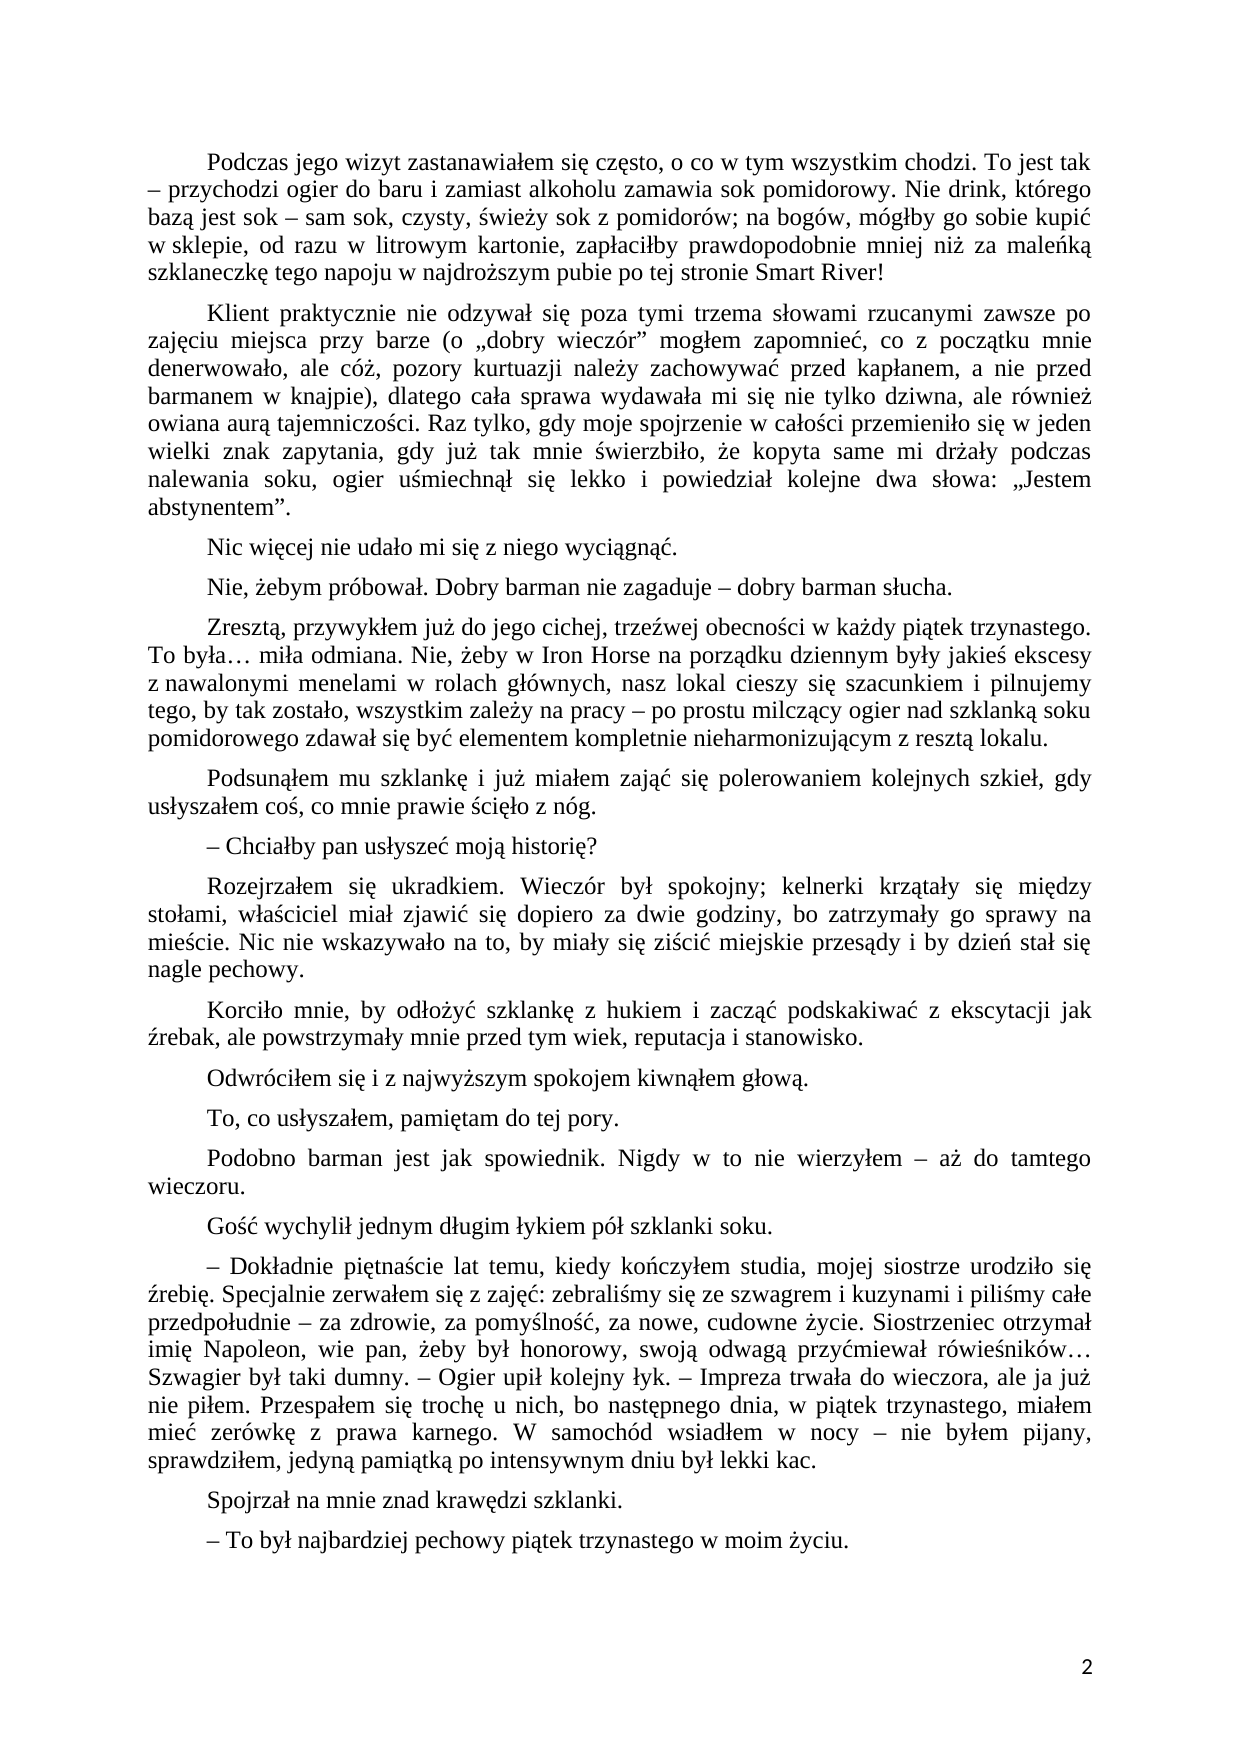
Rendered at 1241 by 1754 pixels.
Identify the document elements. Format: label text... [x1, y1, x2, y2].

text Nic więcej nie udało mi się z niego wyciągnąć. [148, 533, 1093, 561]
text – To był najbardziej pechowy piątek trzynastego w moim życiu. [148, 1527, 1093, 1554]
text – Chciałby pan usłyszeć moją historię? [148, 832, 1093, 860]
text Rozejrzałem się ukradkiem. Wieczór był spokojny; kelnerki krzątały się między stołami, właściciel miał zjawić się dopiero za dwie godziny, bo zatrzymały go sprawy na mieście. Nic nie wskazywało na to, by miały się ziścić miejskie przesądy i by dzień stał się nagle pechowy. [148, 872, 1093, 983]
text To, co usłyszałem, pamiętam do tej pory. [148, 1104, 1093, 1132]
text Gość wychylił jednym długim łykiem pół szklanki soku. [148, 1212, 1093, 1240]
text Podobno barman jest jak spowiednik. Nigdy w to nie wierzyłem – aż do tamtego wieczoru. [148, 1144, 1093, 1199]
text Nie, żebym próbował. Dobry barman nie zagaduje – dobry barman słucha. [148, 573, 1093, 601]
text – Dokładnie piętnaście lat temu, kiedy kończyłem studia, mojej siostrze urodziło się źrebię. Specjalnie zerwałem się z zajęć: zebraliśmy się ze szwagrem i kuzynami i piliśmy całe przedpołudnie – za zdrowie, za pomyślność, za nowe, cudowne życie. Siostrzeniec otrzymał imię Napoleon, wie pan, żeby był honorowy, swoją odwagą przyćmiewał rówieśników… Szwagier był taki dumny. – Ogier upił kolejny łyk. – Impreza trwała do wieczora, ale ja już nie piłem. Przespałem się trochę u nich, bo następnego dnia, w piątek trzynastego, miałem mieć zerówkę z prawa karnego. W samochód wsiadłem w nocy – nie byłem pijany, sprawdziłem, jedyną pamiątką po intensywnym dniu był lekki kac. [148, 1252, 1093, 1474]
text Klient praktycznie nie odzywał się poza tymi trzema słowami rzucanymi zawsze po zajęciu miejsca przy barze (o „dobry wieczór” mogłem zapomnieć, co z początku mnie denerwowało, ale cóż, pozory kurtuazji należy zachowywać przed kapłanem, a nie przed barmanem w knajpie), dlatego cała sprawa wydawała mi się nie tylko dziwna, ale również owiana aurą tajemniczości. Raz tylko, gdy moje spojrzenie w całości przemieniło się w jeden wielki znak zapytania, gdy już tak mnie świerzbiło, że kopyta same mi drżały podczas nalewania soku, ogier uśmiechnął się lekko i powiedział kolejne dwa słowa: „Jestem abstynentem”. [148, 299, 1093, 520]
text Spojrzał na mnie znad krawędzi szklanki. [148, 1486, 1093, 1514]
text Podczas jego wizyt zastanawiałem się często, o co w tym wszystkim chodzi. To jest tak – przychodzi ogier do baru i zamiast alkoholu zamawia sok pomidorowy. Nie drink, którego bazą jest sok – sam sok, czysty, świeży sok z pomidorów; na bogów, mógłby go sobie kupić w sklepie, od razu w litrowym kartonie, zapłaciłby prawdopodobnie mniej niż za maleńką szklaneczkę tego napoju w najdroższym pubie po tej stronie Smart River! [148, 148, 1093, 286]
text Odwróciłem się i z najwyższym spokojem kiwnąłem głową. [148, 1064, 1093, 1091]
text Podsunąłem mu szklankę i już miałem zająć się polerowaniem kolejnych szkieł, gdy usłyszałem coś, co mnie prawie ścięło z nóg. [148, 764, 1093, 820]
text Zresztą, przywykłem już do jego cichej, trzeźwej obecności w każdy piątek trzynastego. To była… miła odmiana. Nie, żeby w Iron Horse na porządku dziennym były jakieś ekscesy z nawalonymi menelami w rolach głównych, nasz lokal cieszy się szacunkiem i pilnujemy tego, by tak zostało, wszystkim zależy na pracy – po prostu milczący ogier nad szklanką soku pomidorowego zdawał się być elementem kompletnie nieharmonizującym z resztą lokalu. [148, 613, 1093, 752]
text Korciło mnie, by odłożyć szklankę z hukiem i zacząć podskakiwać z ekscytacji jak źrebak, ale powstrzymały mnie przed tym wiek, reputacja i stanowisko. [148, 996, 1093, 1051]
